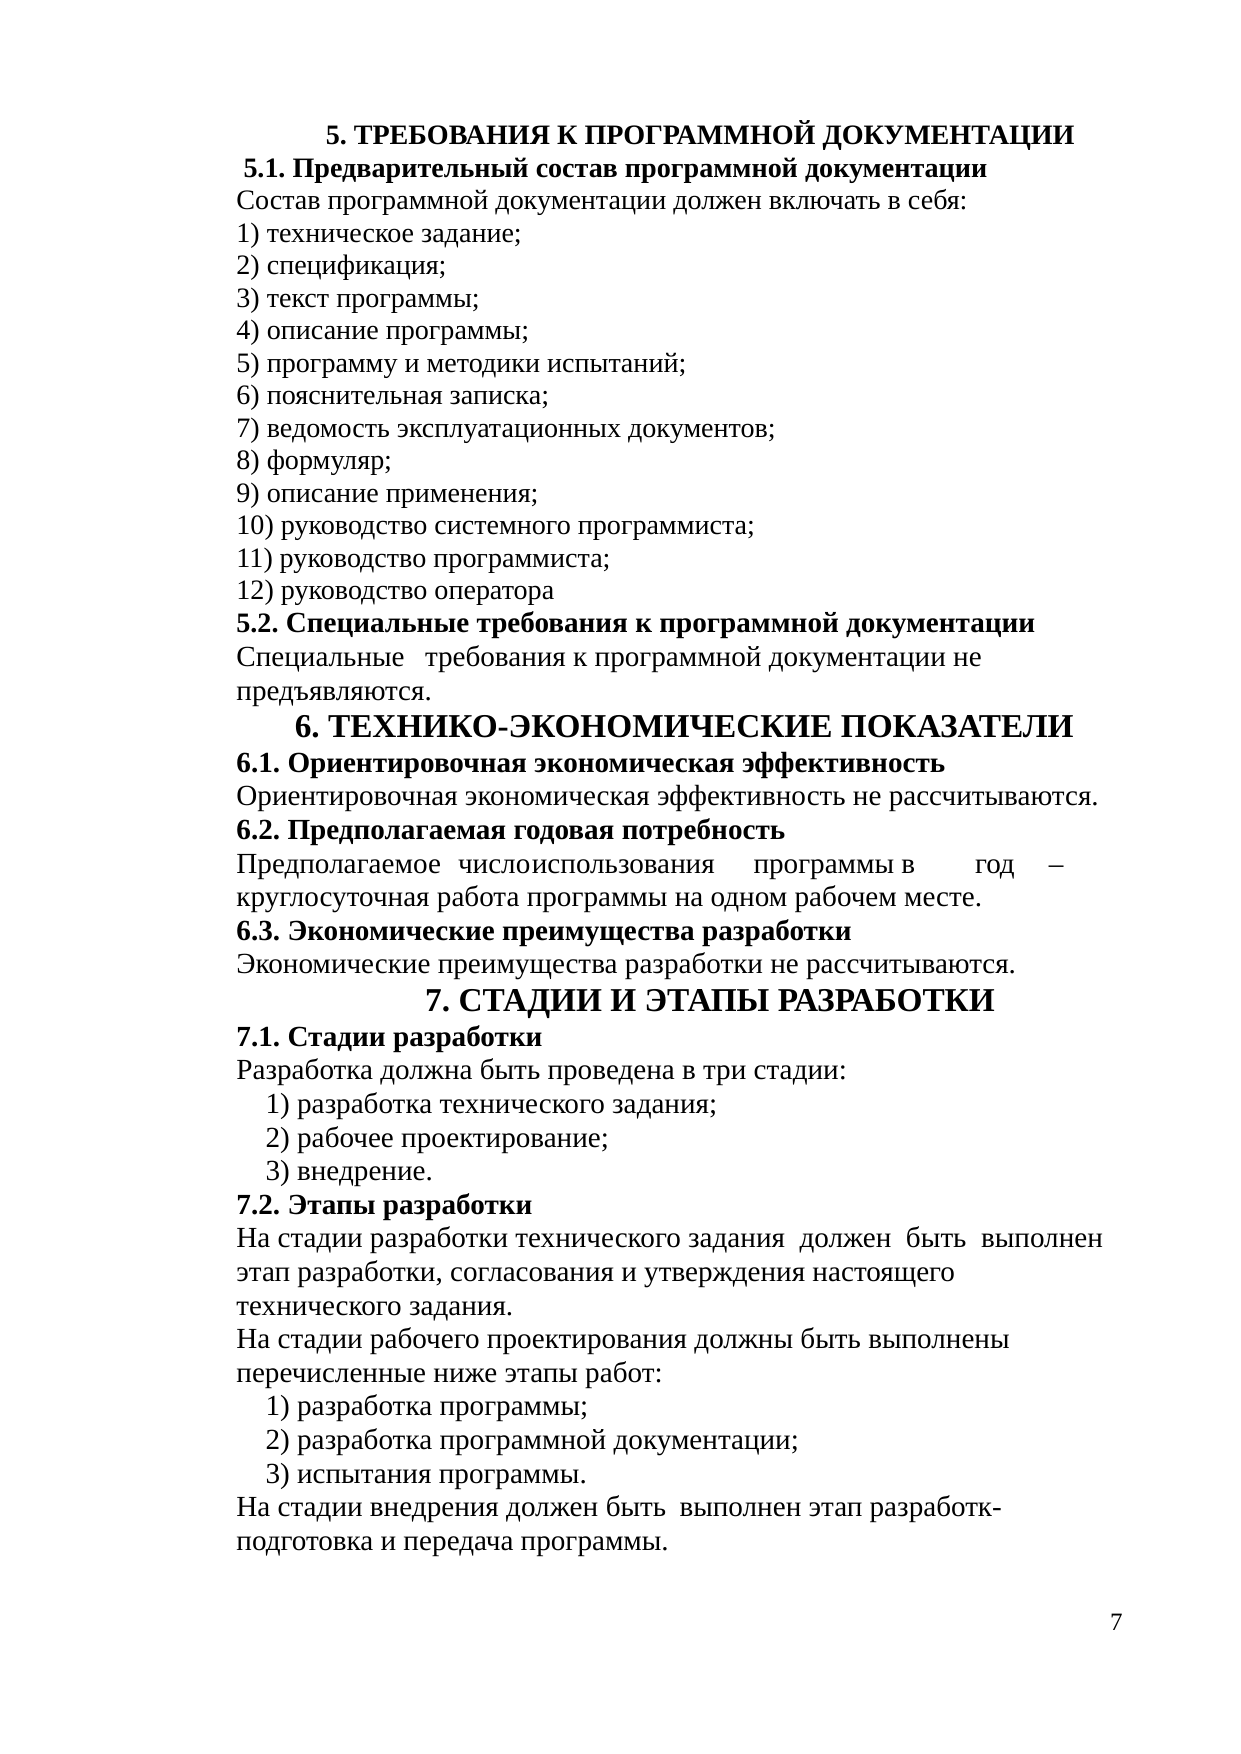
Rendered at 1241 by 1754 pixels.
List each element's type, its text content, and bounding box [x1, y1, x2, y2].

list 3) внедрение. [236, 1153, 1122, 1187]
list 5.2. Специальные требования к программной документации [236, 606, 1122, 639]
list 7. СТАДИИ И ЭТАПЫ РАЗРАБОТКИ [236, 980, 1122, 1019]
list 8) формуляр; [236, 443, 1122, 476]
list Разработка должна быть проведена в три стадии: [236, 1052, 1122, 1086]
list Состав программной документации должен включать в себя: [236, 183, 1122, 216]
list 9) описание применения; [236, 476, 1122, 508]
list 7.2. Этапы разработки [236, 1187, 1122, 1221]
list 6. ТЕХНИКО-ЭКОНОМИЧЕСКИЕ ПОКАЗАТЕЛИ [236, 706, 1122, 745]
list 5. ТРЕБОВАНИЯ К ПРОГРАММНОЙ ДОКУМЕНТАЦИИ [278, 118, 1122, 151]
list На стадии рабочего проектирования должны быть выполнены перечисленные ниже этапы работ: [236, 1321, 1122, 1388]
list 4) описание программы; [236, 313, 1122, 346]
list 3) текст программы; [236, 281, 1122, 313]
list 2) рабочее проектирование; [236, 1120, 1122, 1153]
list 5.1. Предварительный состав программной документации [236, 151, 1122, 183]
list 1) разработка технического задания; [236, 1086, 1122, 1119]
list 12) руководство оператора [236, 573, 1122, 606]
list 7) ведомость эксплуатационных документов; [236, 411, 1122, 443]
list 1) разработка программы; [236, 1388, 1122, 1422]
list Специальные требования к программной документации не предъявляются. [236, 639, 1122, 706]
list 2) спецификация; [236, 248, 1122, 281]
list 10) руководство системного программиста; [236, 508, 1122, 541]
list 6.2. Предполагаемая годовая потребность [236, 812, 1122, 846]
list 7.1. Стадии разработки [236, 1019, 1122, 1052]
list Предполагаемое число использования программы в год – круглосуточная работа программы на одном рабочем месте. [236, 846, 1122, 913]
list 5) программу и методики испытаний; [236, 346, 1122, 378]
list На стадии внедрения должен быть выполнен этап разработк-подготовка и передача программы. [236, 1489, 1122, 1557]
list 1) техническое задание; [236, 216, 1122, 248]
list 6.3. Экономические преимущества разработки [236, 913, 1122, 947]
list Ориентировочная экономическая эффективность не рассчитываются. [236, 778, 1122, 812]
list 3) испытания программы. [236, 1456, 1122, 1489]
list Экономические преимущества разработки не рассчитываются. [236, 947, 1122, 980]
list 6) пояснительная записка; [236, 378, 1122, 411]
list 11) руководство программиста; [236, 541, 1122, 573]
list 2) разработка программной документации; [236, 1422, 1122, 1456]
list На стадии разработки технического задания должен быть выполнен этап разработки, согласования и утверждения настоящего технического задания. [236, 1221, 1122, 1321]
list 6.1. Ориентировочная экономическая эффективность [236, 745, 1122, 778]
